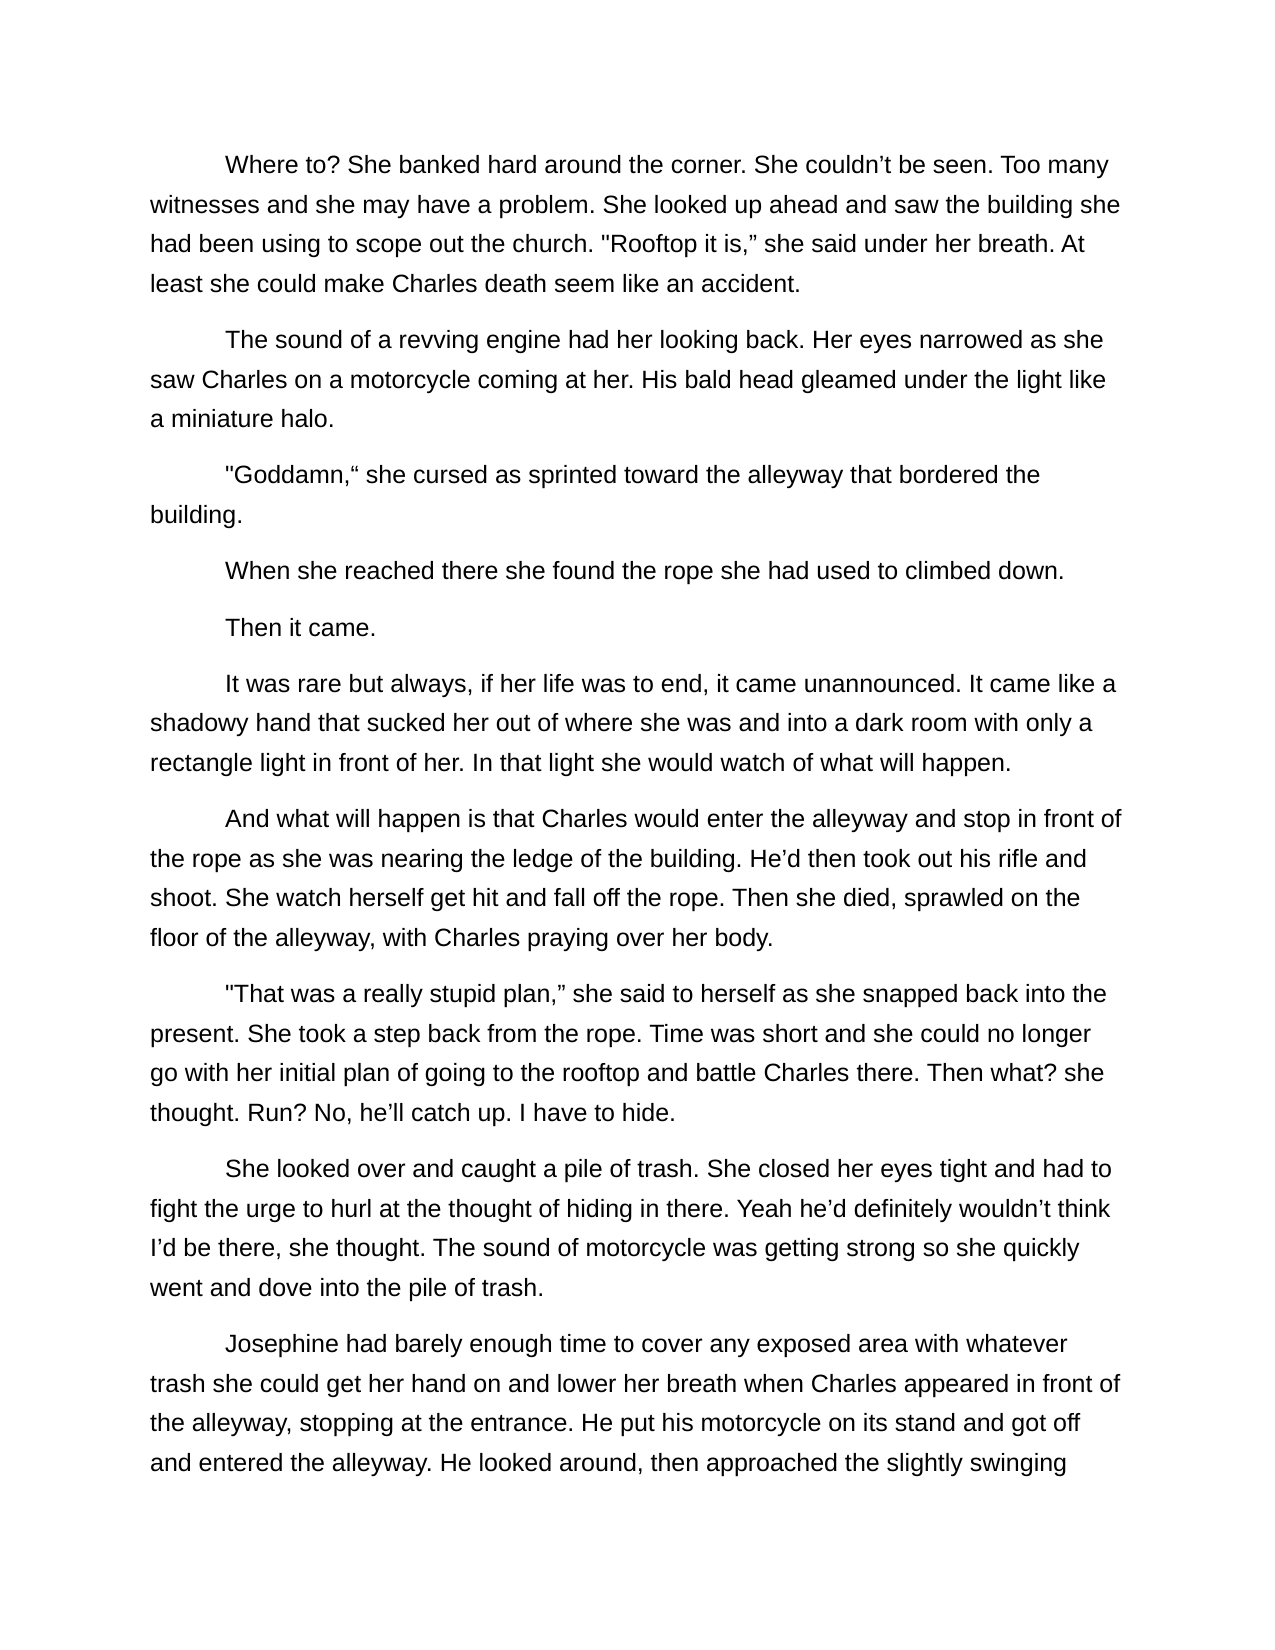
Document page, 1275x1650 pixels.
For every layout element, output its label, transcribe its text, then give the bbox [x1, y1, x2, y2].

text And what will happen is that Charles would enter the alleyway and stop in front of the rope as she was nearing the ledge of the building. He’d then took out his rifle and shoot. She watch herself get hit and fall off the rope. Then she died, sprawled on the floor of the alleyway, with Charles praying over her body. [150, 804, 1125, 952]
text Where to? She banked hard around the corner. She couldn’t be seen. Too many witnesses and she may have a problem. She looked up ahead and saw the building she had been using to scope out the church. "Rooftop it is,” she said under her breath. At least she could make Charles death seem like an accident. [150, 150, 1125, 297]
text Then it came. [150, 612, 1125, 641]
text It was rare but always, if her life was to end, it came unannounced. It came like a shadowy hand that sucked her out of where she was and into a dark room with only a rectangle light in front of her. In that light she would watch of what will happen. [150, 669, 1125, 777]
text "Goddamn,“ she cursed as sprinted toward the alleyway that bordered the building. [150, 460, 1125, 529]
text When she reached there she found the rope she had used to climbed down. [150, 556, 1125, 585]
text Josephine had barely enough time to cover any exposed area with whatever trash she could get her hand on and lower her breath when Charles appeared in front of the alleyway, stopping at the entrance. He put his motorcycle on its stand and got off and entered the alleyway. He looked around, then approached the slightly swinging [150, 1329, 1125, 1477]
text The sound of a revving engine had her looking back. Her eyes narrowed as she saw Charles on a motorcycle coming at her. His bald head gleamed under the light like a miniature halo. [150, 325, 1125, 433]
text "That was a really stupid plan,” she said to herself as she snapped back into the present. She took a step back from the rope. Time was short and she could no longer go with her initial plan of going to the rooftop and battle Charles there. Then what? she thought. Run? No, he’ll catch up. I have to hide. [150, 979, 1125, 1127]
text She looked over and caught a pile of trash. She closed her eyes tight and had to fight the urge to hurl at the thought of hiding in there. Yeah he’d definitely wouldn’t think I’d be there, she thought. The sound of motorcycle was getting strong so she quickly went and dove into the pile of trash. [150, 1154, 1125, 1302]
